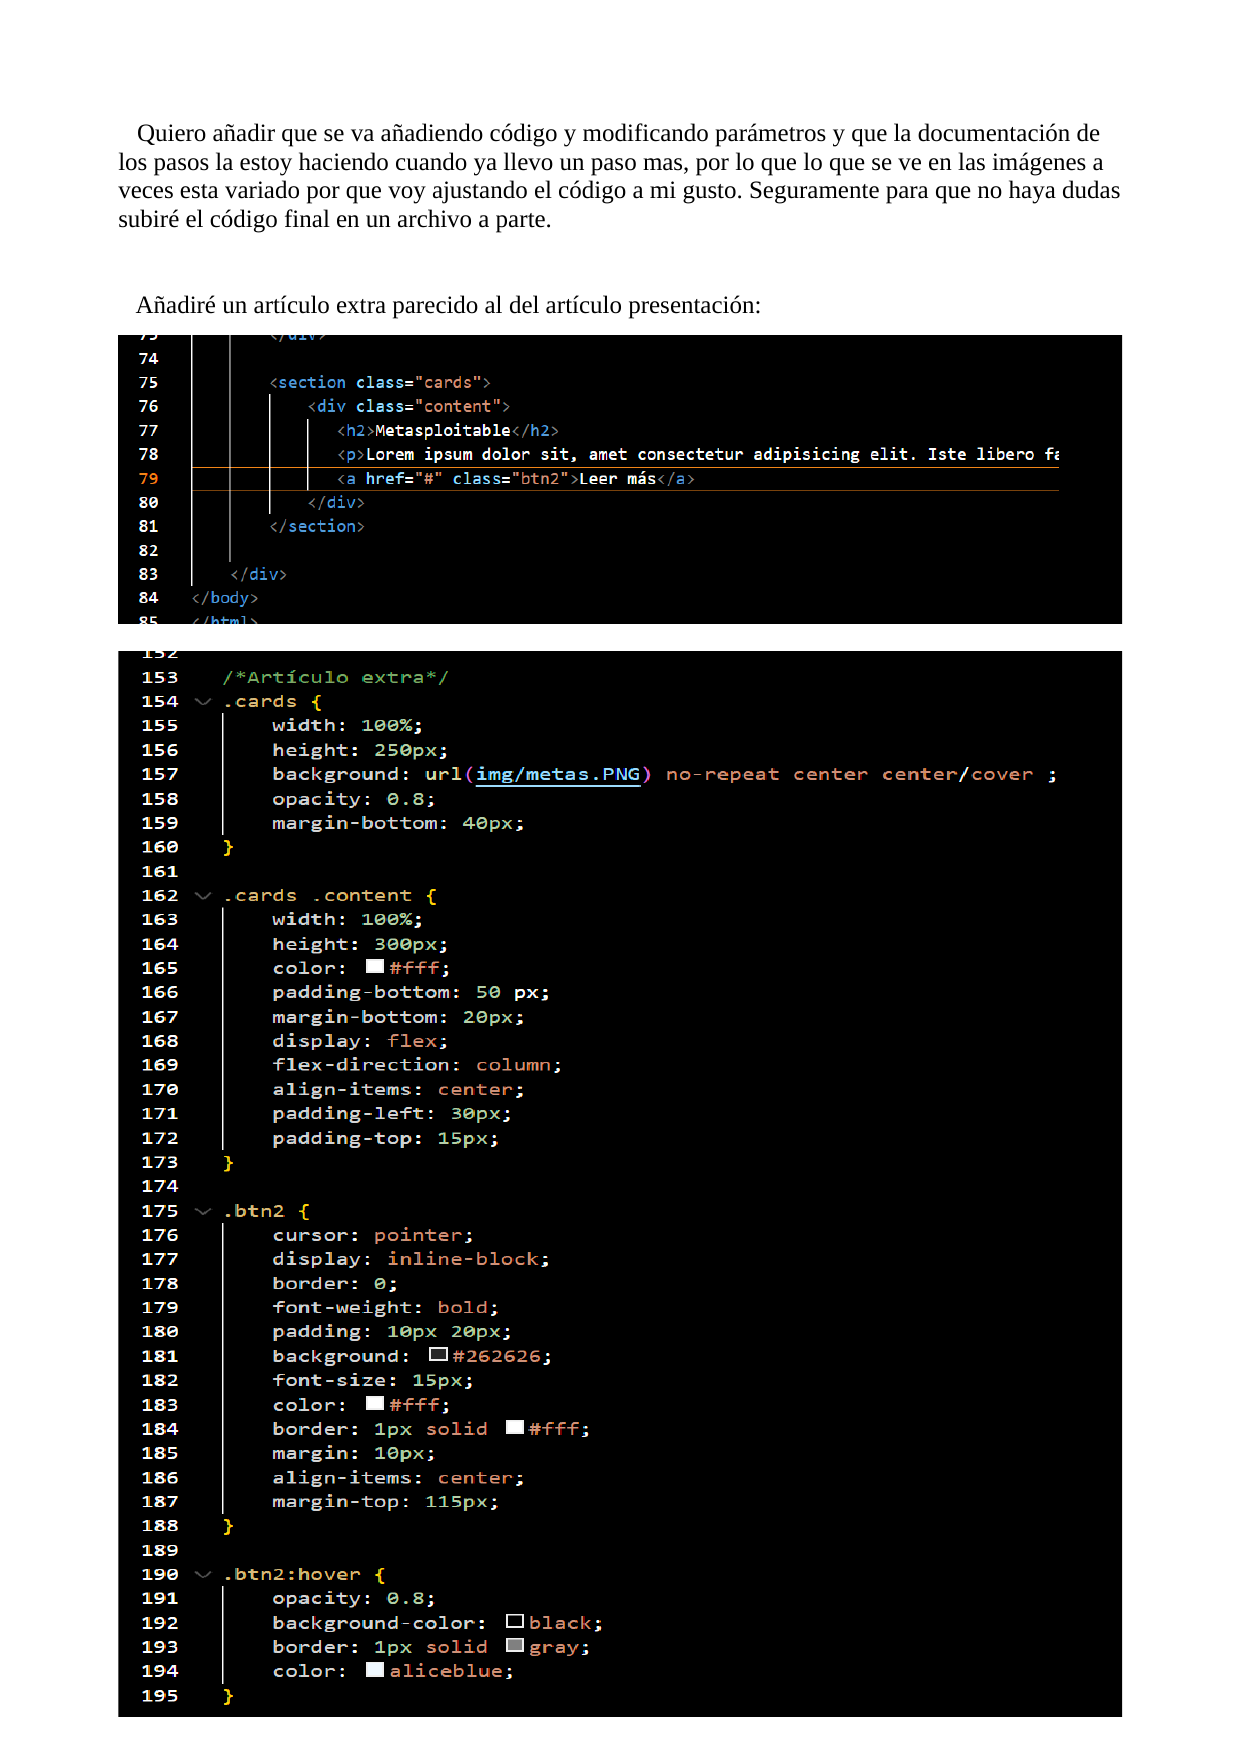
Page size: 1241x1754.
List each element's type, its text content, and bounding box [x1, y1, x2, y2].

picture [118, 651, 1123, 1717]
text Añadiré un artículo extra parecido al del artículo presentación: [118, 291, 1122, 319]
text Quiero añadir que se va añadiendo código y modificando parámetros y que la documentación de los pasos la estoy haciendo cuando ya llevo un paso mas, por lo que lo que se ve en las imágenes a veces esta variado por que voy ajustando el código a mi gusto. Seguramente para que no haya dudas subiré el código final en un archivo a parte. [118, 118, 1122, 233]
picture [118, 335, 1123, 624]
